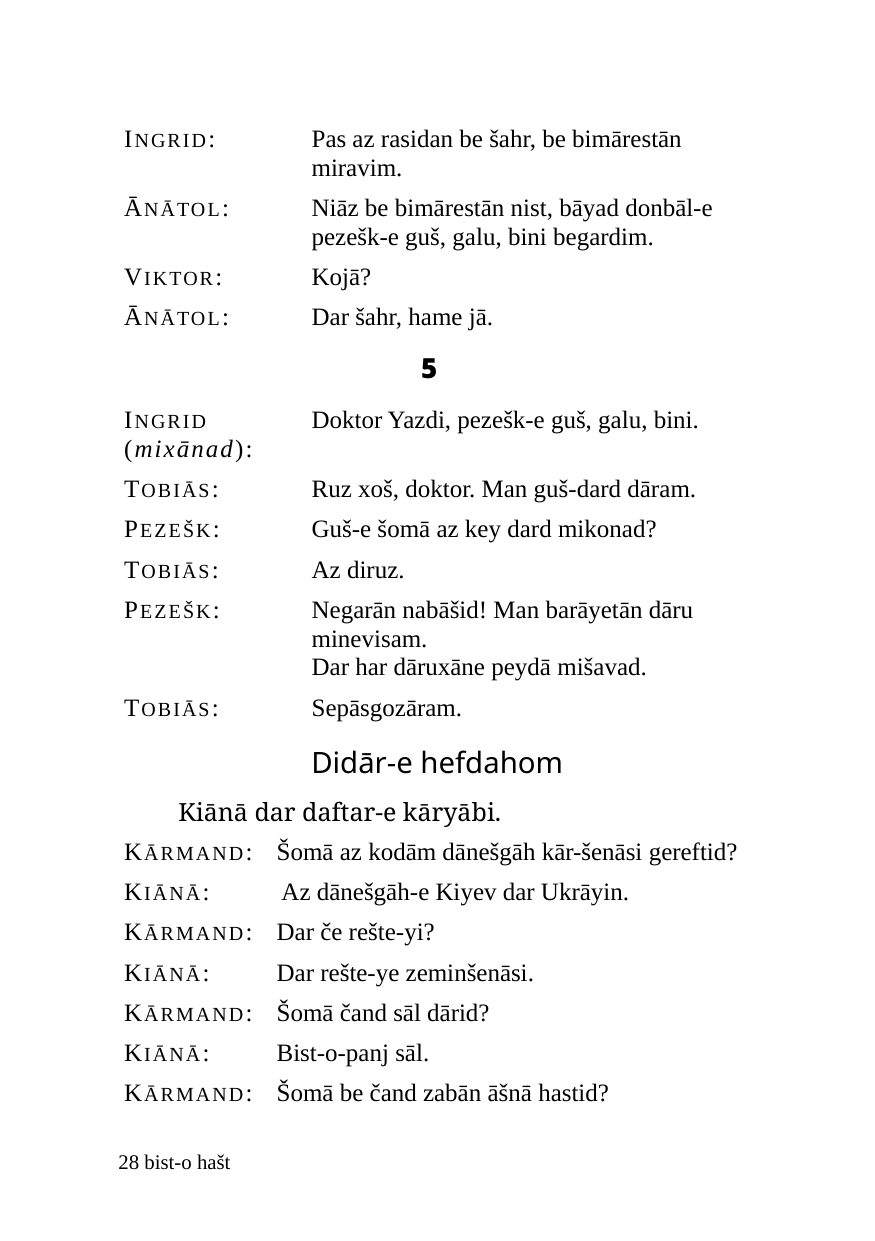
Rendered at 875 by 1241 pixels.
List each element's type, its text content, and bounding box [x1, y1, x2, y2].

text Kiānā dar daftar-e kāryābi. [118, 794, 756, 828]
table_cell Kiānā: [118, 952, 271, 992]
table_cell Kojā? [306, 256, 756, 297]
table_cell Kārmand: [118, 1073, 271, 1113]
table_cell Sepāsgozāram. [306, 687, 756, 727]
table_cell Dar če rešte-yi? [271, 912, 756, 952]
table_header Doktor Yazdi, pezešk-e guš, galu, bini. [306, 400, 756, 468]
table_cell Pezešk: [118, 509, 306, 549]
table_cell Pas az rasidan be šahr, be bimārestān miravim. [306, 119, 756, 187]
table_header Kārmand: [118, 831, 271, 871]
table_cell Niāz be bimārestān nist, bāyad donbāl-e pezešk-e guš, galu, bini begardim. [306, 188, 756, 256]
table_header Ingrid (mixānad): [118, 400, 306, 468]
table_cell Az diruz. [306, 549, 756, 589]
table_cell Bist-o-panj sāl. [271, 1032, 756, 1072]
table_cell Kārmand: [118, 992, 271, 1032]
table_cell Ingrid: [118, 119, 306, 187]
table_cell Dar rešte-ye zeminšenāsi. [271, 952, 756, 992]
table_cell Ruz xoš, doktor. Man guš-dard dāram. [306, 469, 756, 509]
table_cell Dar šahr, hame jā. [306, 297, 756, 337]
table_cell Viktor: [118, 256, 306, 297]
table_cell Kiānā: [118, 1032, 271, 1072]
table_cell Šomā be čand zabān āšnā hastid? [271, 1073, 756, 1113]
table_cell Ānātol: [118, 188, 306, 256]
table_cell Pezešk: [118, 589, 306, 687]
table_cell Tobiās: [118, 687, 306, 727]
table_cell Ānātol: [118, 297, 306, 337]
table_cell Az dānešgāh-e Kiyev dar Ukrāyin. [271, 871, 756, 912]
table_cell Šomā čand sāl dārid? [271, 992, 756, 1032]
subtitle Didār-e hefdahom [118, 742, 756, 782]
table_cell Negarān nabāšid! Man barāyetān dāru minevisam. Dar har dāruxāne peydā mišavad. [306, 589, 756, 687]
table_header Šomā az kodām dānešgāh kār-šenāsi gereftid? [271, 831, 756, 871]
table_cell Kārmand: [118, 912, 271, 952]
text 28 bist-o hašt [118, 1150, 756, 1174]
table_cell Tobiās: [118, 549, 306, 589]
table_cell Tobiās: [118, 469, 306, 509]
table_cell Guš-e šomā az key dard mikonad? [306, 509, 756, 549]
table_cell Kiānā: [118, 871, 271, 912]
